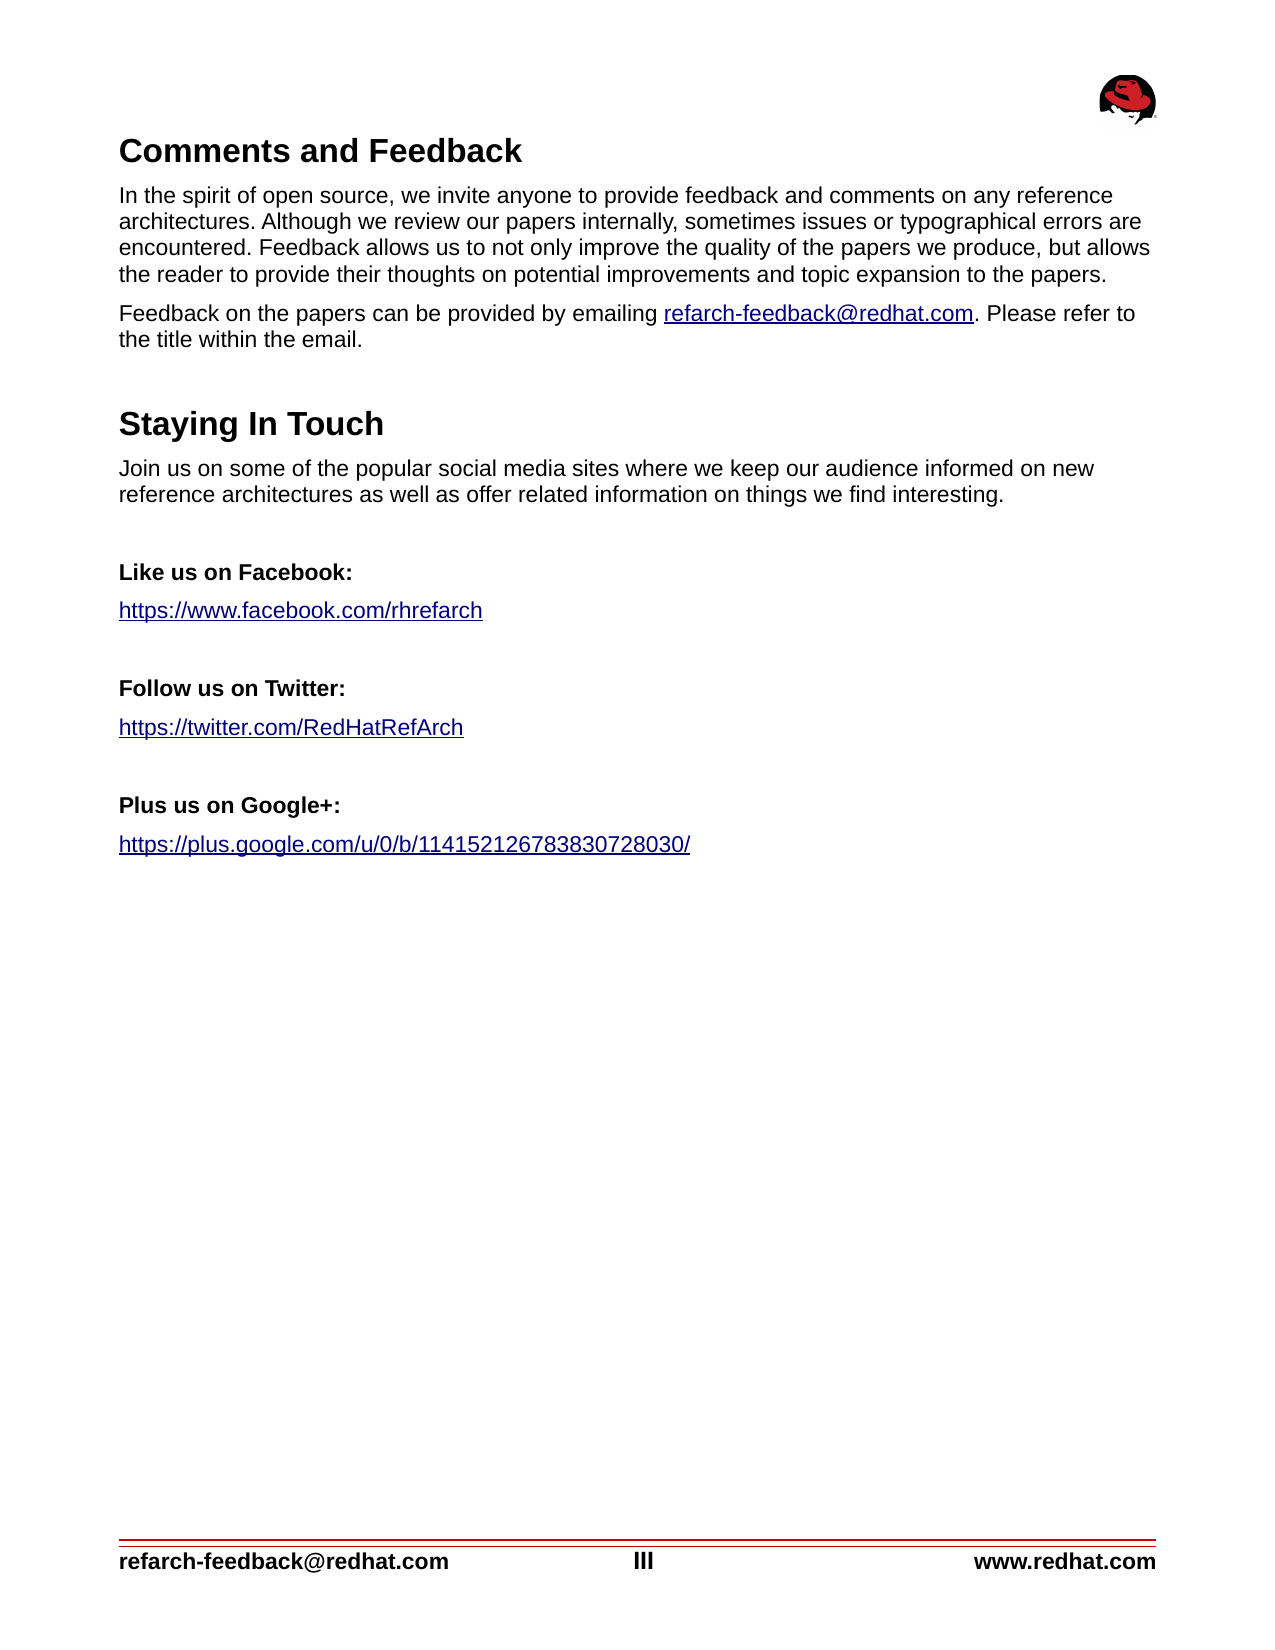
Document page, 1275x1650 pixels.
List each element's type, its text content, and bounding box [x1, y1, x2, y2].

picture [1099, 75, 1157, 131]
text Comments and Feedback [118, 131, 1156, 169]
text https://plus.google.com/u/0/b/114152126783830728030/ [118, 831, 1156, 857]
text Like us on Facebook: [118, 558, 1156, 585]
text Staying In Touch [118, 403, 1156, 442]
text Join us on some of the popular social media sites where we keep our audience informed on new reference architectures as well as offer related information on things we find interesting. [118, 454, 1156, 507]
text Follow us on Twitter: [118, 675, 1156, 701]
text In the spirit of open source, we invite anyone to provide feedback and comments on any reference architectures. Although we review our papers internally, sometimes issues or typographical errors are encountered. Feedback allows us to not only improve the quality of the papers we produce, but allows the reader to provide their thoughts on potential improvements and topic expansion to the papers. [118, 182, 1156, 287]
text Plus us on Google+: [118, 792, 1156, 818]
text https://www.facebook.com/rhrefarch [118, 597, 1156, 624]
text Feedback on the papers can be provided by emailing refarch-feedback@redhat.com. Please refer to the title within the email. [118, 299, 1156, 352]
text https://twitter.com/RedHatRefArch [118, 714, 1156, 740]
